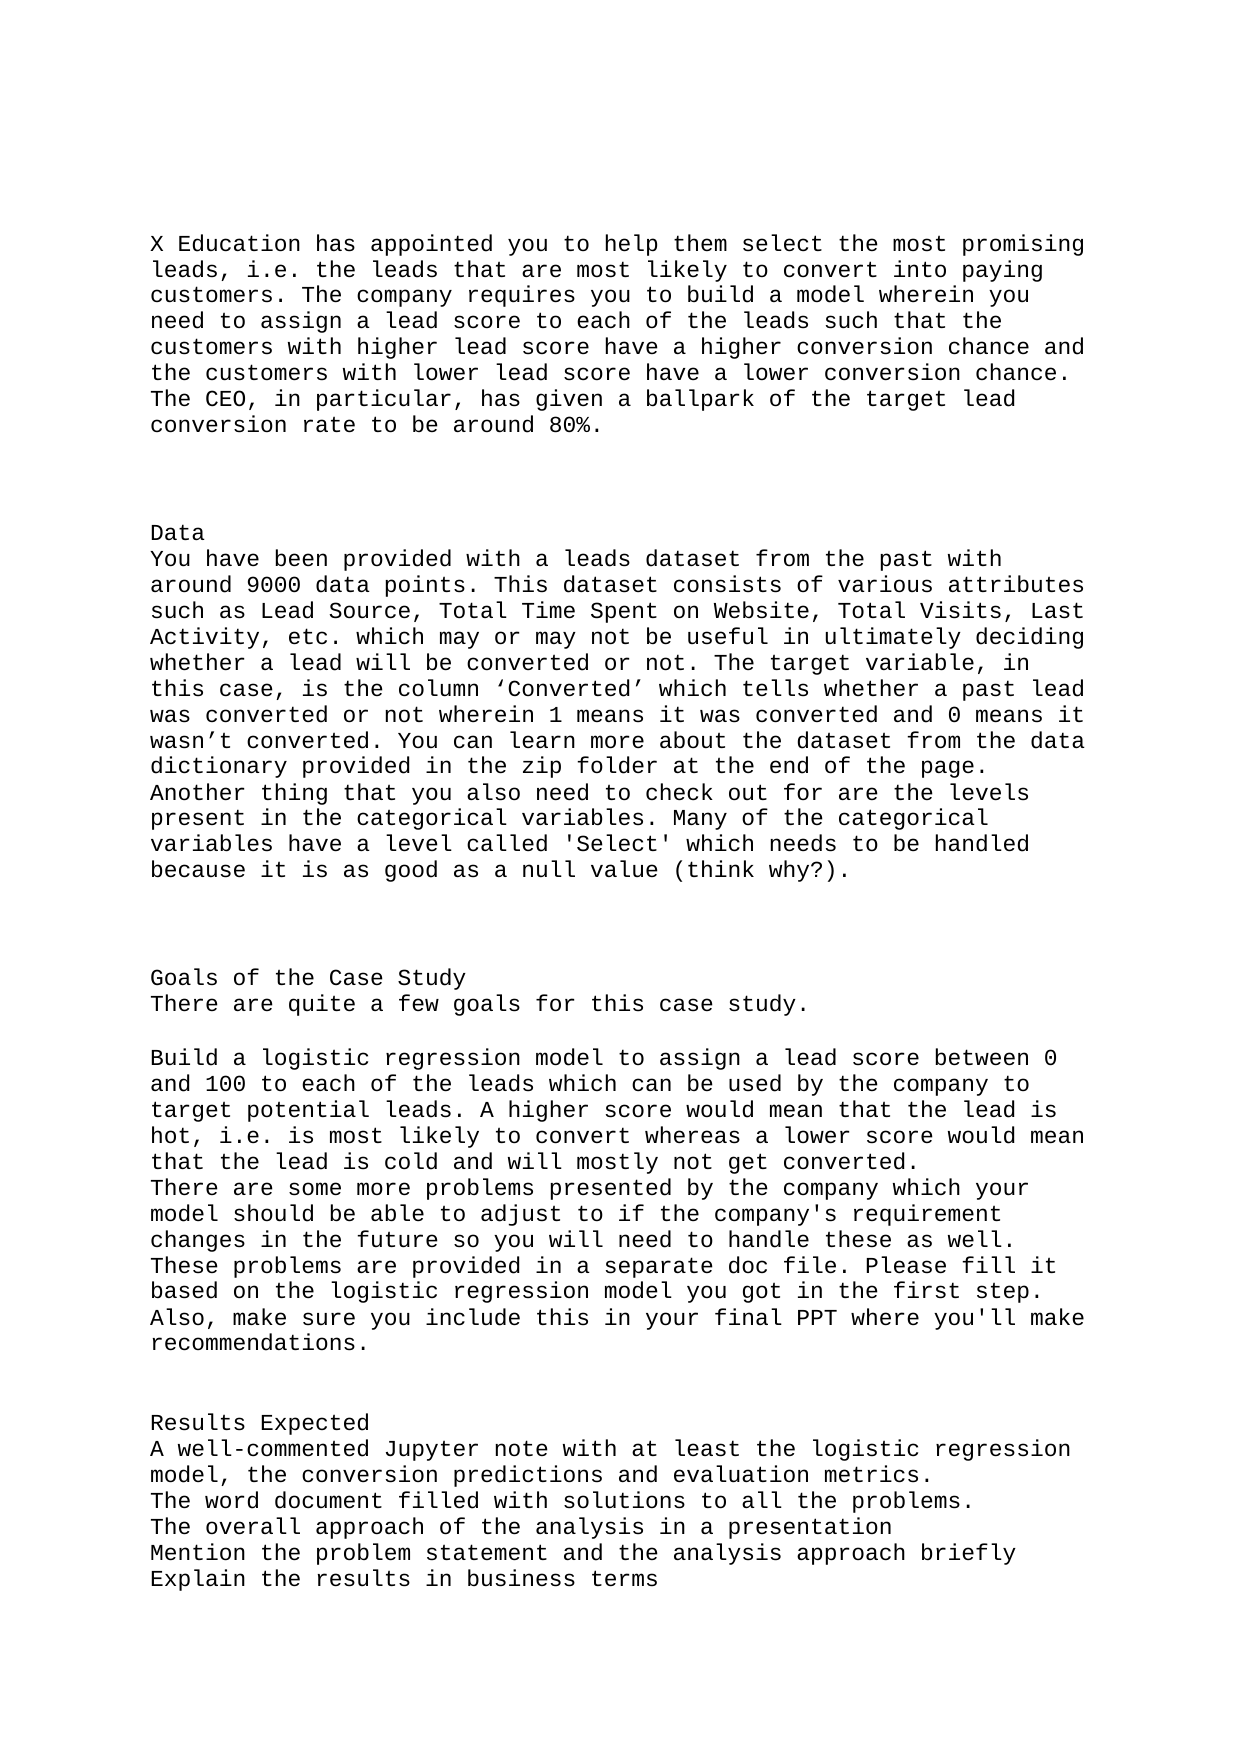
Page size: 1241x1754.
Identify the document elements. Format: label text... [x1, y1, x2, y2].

text Explain the results in business terms [150, 1567, 1090, 1593]
text Build a logistic regression model to assign a lead score between 0 and 100 to each of the leads which can be used by the company to target potential leads. A higher score would mean that the lead is hot, i.e. is most likely to convert whereas a lower score would mean that the lead is cold and will mostly not get converted. [150, 1046, 1090, 1176]
text X Education has appointed you to help them select the most promising leads, i.e. the leads that are most likely to convert into paying customers. The company requires you to build a model wherein you need to assign a lead score to each of the leads such that the customers with higher lead score have a higher conversion chance and the customers with lower lead score have a lower conversion chance. The CEO, in particular, has given a ballpark of the target lead conversion rate to be around 80%. [150, 232, 1090, 439]
text The word document filled with solutions to all the problems. [150, 1489, 1090, 1515]
text There are some more problems presented by the company which your model should be able to adjust to if the company's requirement changes in the future so you will need to handle these as well. These problems are provided in a separate doc file. Please fill it based on the logistic regression model you got in the first step. Also, make sure you include this in your final PPT where you'll make recommendations. [150, 1176, 1090, 1358]
text Mention the problem statement and the analysis approach briefly [150, 1541, 1090, 1567]
text A well-commented Jupyter note with at least the logistic regression model, the conversion predictions and evaluation metrics. [150, 1438, 1090, 1489]
text There are quite a few goals for this case study. [150, 992, 1090, 1018]
text The overall approach of the analysis in a presentation [150, 1515, 1090, 1541]
text Goals of the Case Study [150, 967, 1090, 992]
text Data [150, 521, 1090, 547]
text Results Expected [150, 1412, 1090, 1438]
text You have been provided with a leads dataset from the past with around 9000 data points. This dataset consists of various attributes such as Lead Source, Total Time Spent on Website, Total Visits, Last Activity, etc. which may or may not be useful in ultimately deciding whether a lead will be converted or not. The target variable, in this case, is the column ‘Converted’ which tells whether a past lead was converted or not wherein 1 means it was converted and 0 means it wasn’t converted. You can learn more about the dataset from the data dictionary provided in the zip folder at the end of the page. Another thing that you also need to check out for are the levels present in the categorical variables. Many of the categorical variables have a level called 'Select' which needs to be handled because it is as good as a null value (think why?). [150, 547, 1090, 884]
